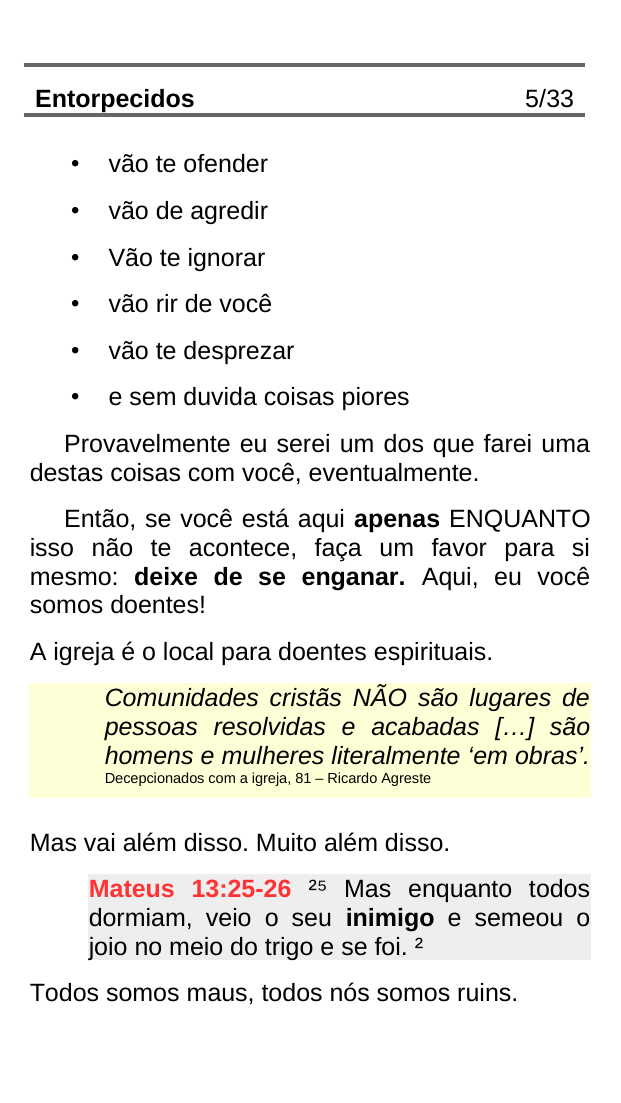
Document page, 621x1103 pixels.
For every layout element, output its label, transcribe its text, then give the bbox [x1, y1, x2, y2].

list vão rir de você [71, 289, 591, 318]
list e sem duvida coisas piores [71, 382, 591, 411]
list vão de agredir [71, 196, 591, 225]
list Mateus 13:25-26 ²⁵ Mas enquanto todos dormiam, veio o seu inimigo e semeou o joio no meio do trigo e se foi. ² [88, 874, 591, 960]
list Mas vai além disso. Muito além disso. [29, 828, 591, 856]
text Provavelmente eu serei um dos que farei uma destas coisas com você, eventualmente. [29, 429, 591, 486]
list vão te ofender [71, 149, 591, 178]
list Comunidades cristãs NÃO são lugares de pessoas resolvidas e acabadas […] são homens e mulheres literalmente ‘em obras’. Decepcionados com a igreja, 81 – Ricardo Agreste [29, 683, 591, 798]
text Todos somos maus, todos nós somos ruins. [29, 978, 591, 1007]
list Vão te ignorar [71, 243, 591, 271]
text Então, se você está aqui apenas ENQUANTO isso não te acontece, faça um favor para si mesmo: deixe de se enganar. Aqui, eu você somos doentes! [29, 504, 591, 619]
text A igreja é o local para doentes espirituais. [29, 637, 591, 666]
list vão te desprezar [71, 336, 591, 364]
